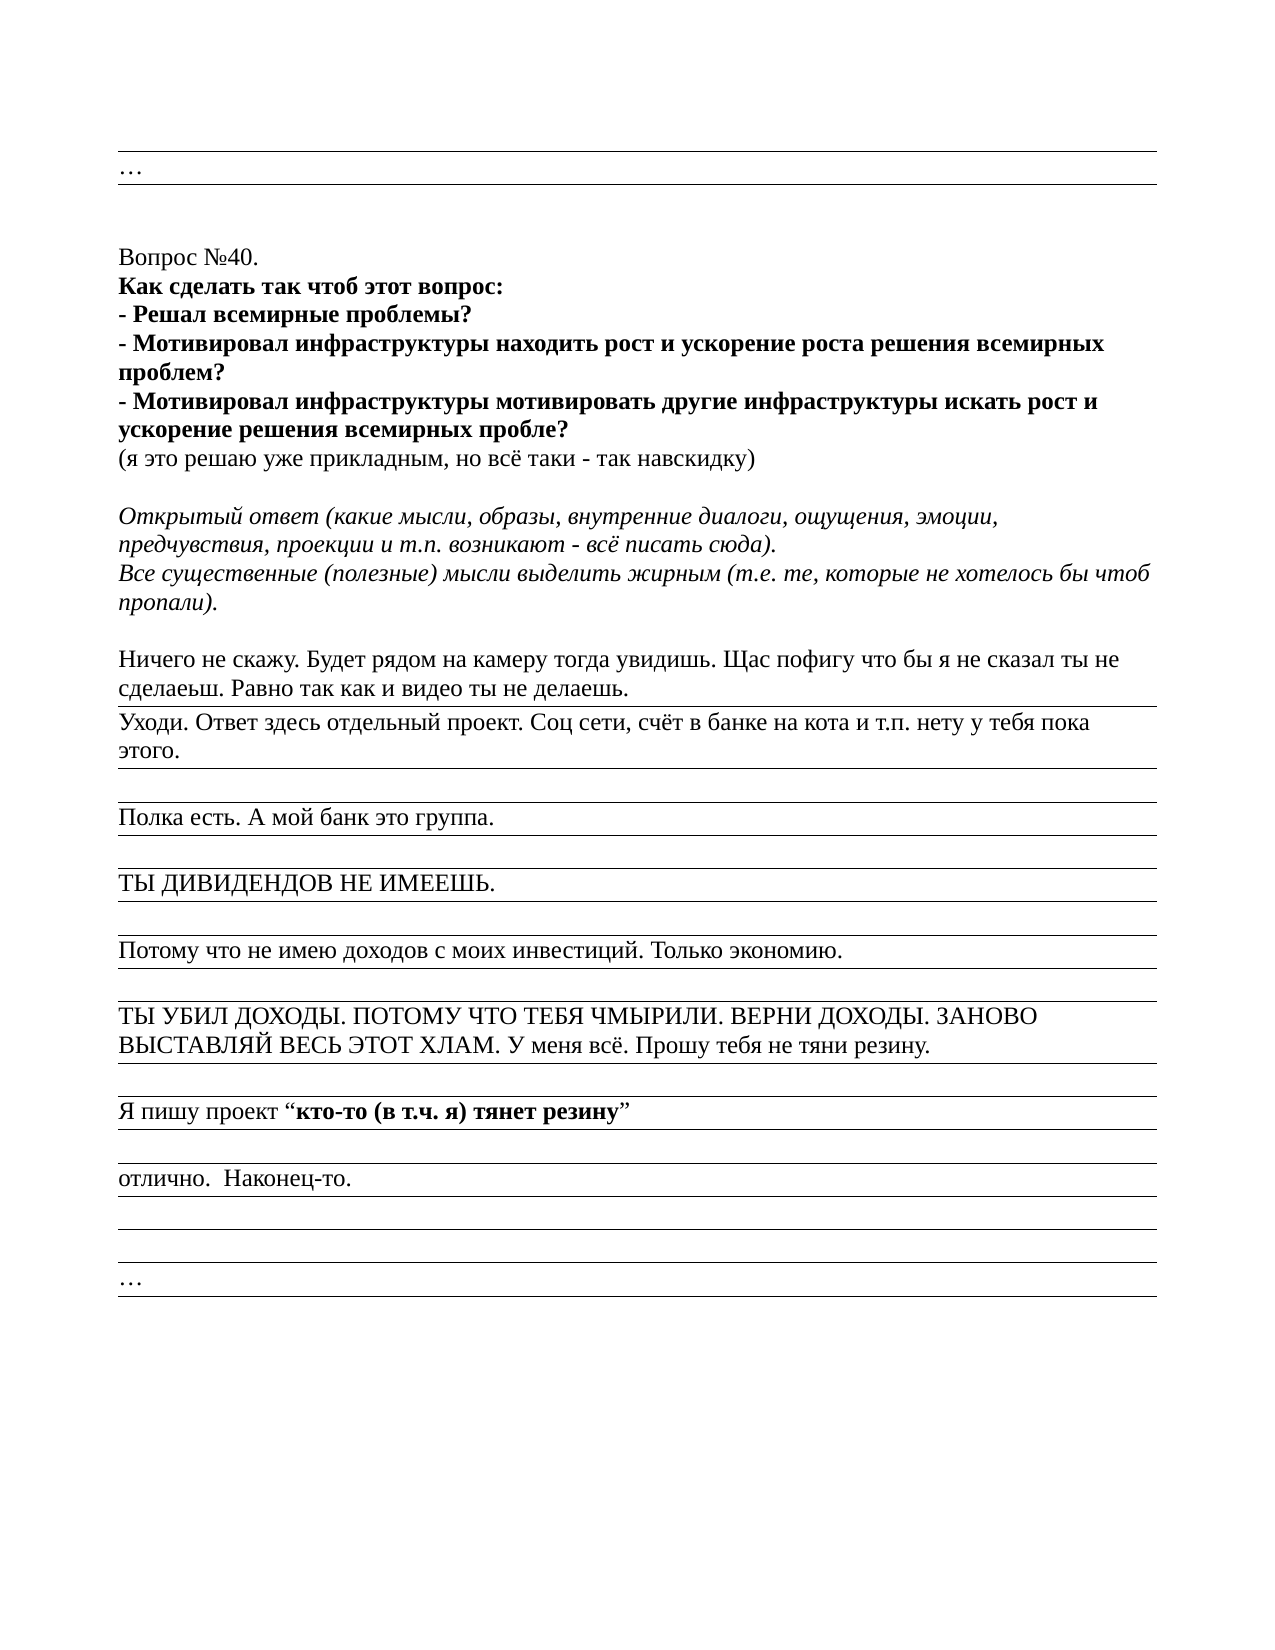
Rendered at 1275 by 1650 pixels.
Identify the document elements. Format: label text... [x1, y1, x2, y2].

text (я это решаю уже прикладным, но всё таки - так навскидку) [118, 443, 1157, 472]
text отлично. Наконец-то. [118, 1164, 1157, 1196]
text … [118, 1263, 1157, 1296]
text ТЫ ДИВИДЕНДОВ НЕ ИМЕЕШЬ. [118, 869, 1157, 901]
text Ничего не скажу. Будет рядом на камеру тогда увидишь. Щас пофигу что бы я не сказал ты не сделаеьш. Равно так как и видео ты не делаешь. [118, 644, 1157, 706]
text ТЫ УБИЛ ДОХОДЫ. ПОТОМУ ЧТО ТЕБЯ ЧМЫРИЛИ. ВЕРНИ ДОХОДЫ. ЗАНОВО ВЫСТАВЛЯЙ ВЕСЬ ЭТОТ ХЛАМ. У меня всё. Прошу тебя не тяни резину. [118, 1002, 1157, 1063]
text - Мотивировал инфраструктуры мотивировать другие инфраструктуры искать рост и ускорение решения всемирных пробле? [118, 386, 1157, 443]
text Полка есть. А мой банк это группа. [118, 803, 1157, 835]
text Уходи. Ответ здесь отдельный проект. Соц сети, счёт в банке на кота и т.п. нету у тебя пока этого. [118, 707, 1157, 768]
text Открытый ответ (какие мысли, образы, внутренние диалоги, ощущения, эмоции, предчувствия, проекции и т.п. возникают - всё писать сюда). [118, 501, 1157, 558]
text Все существенные (полезные) мысли выделить жирным (т.е. те, которые не хотелось бы чтоб пропали). [118, 558, 1157, 616]
text Потому что не имею доходов с моих инвестиций. Только экономию. [118, 936, 1157, 968]
text - Решал всемирные проблемы? [118, 299, 1157, 328]
text Вопрос №40. [118, 242, 1157, 271]
text - Мотивировал инфраструктуры находить рост и ускорение роста решения всемирных проблем? [118, 328, 1157, 386]
text … [118, 152, 1157, 184]
text Я пишу проект “кто-то (в т.ч. я) тянет резину” [118, 1097, 1157, 1129]
text Как сделать так чтоб этот вопрос: [118, 271, 1157, 299]
